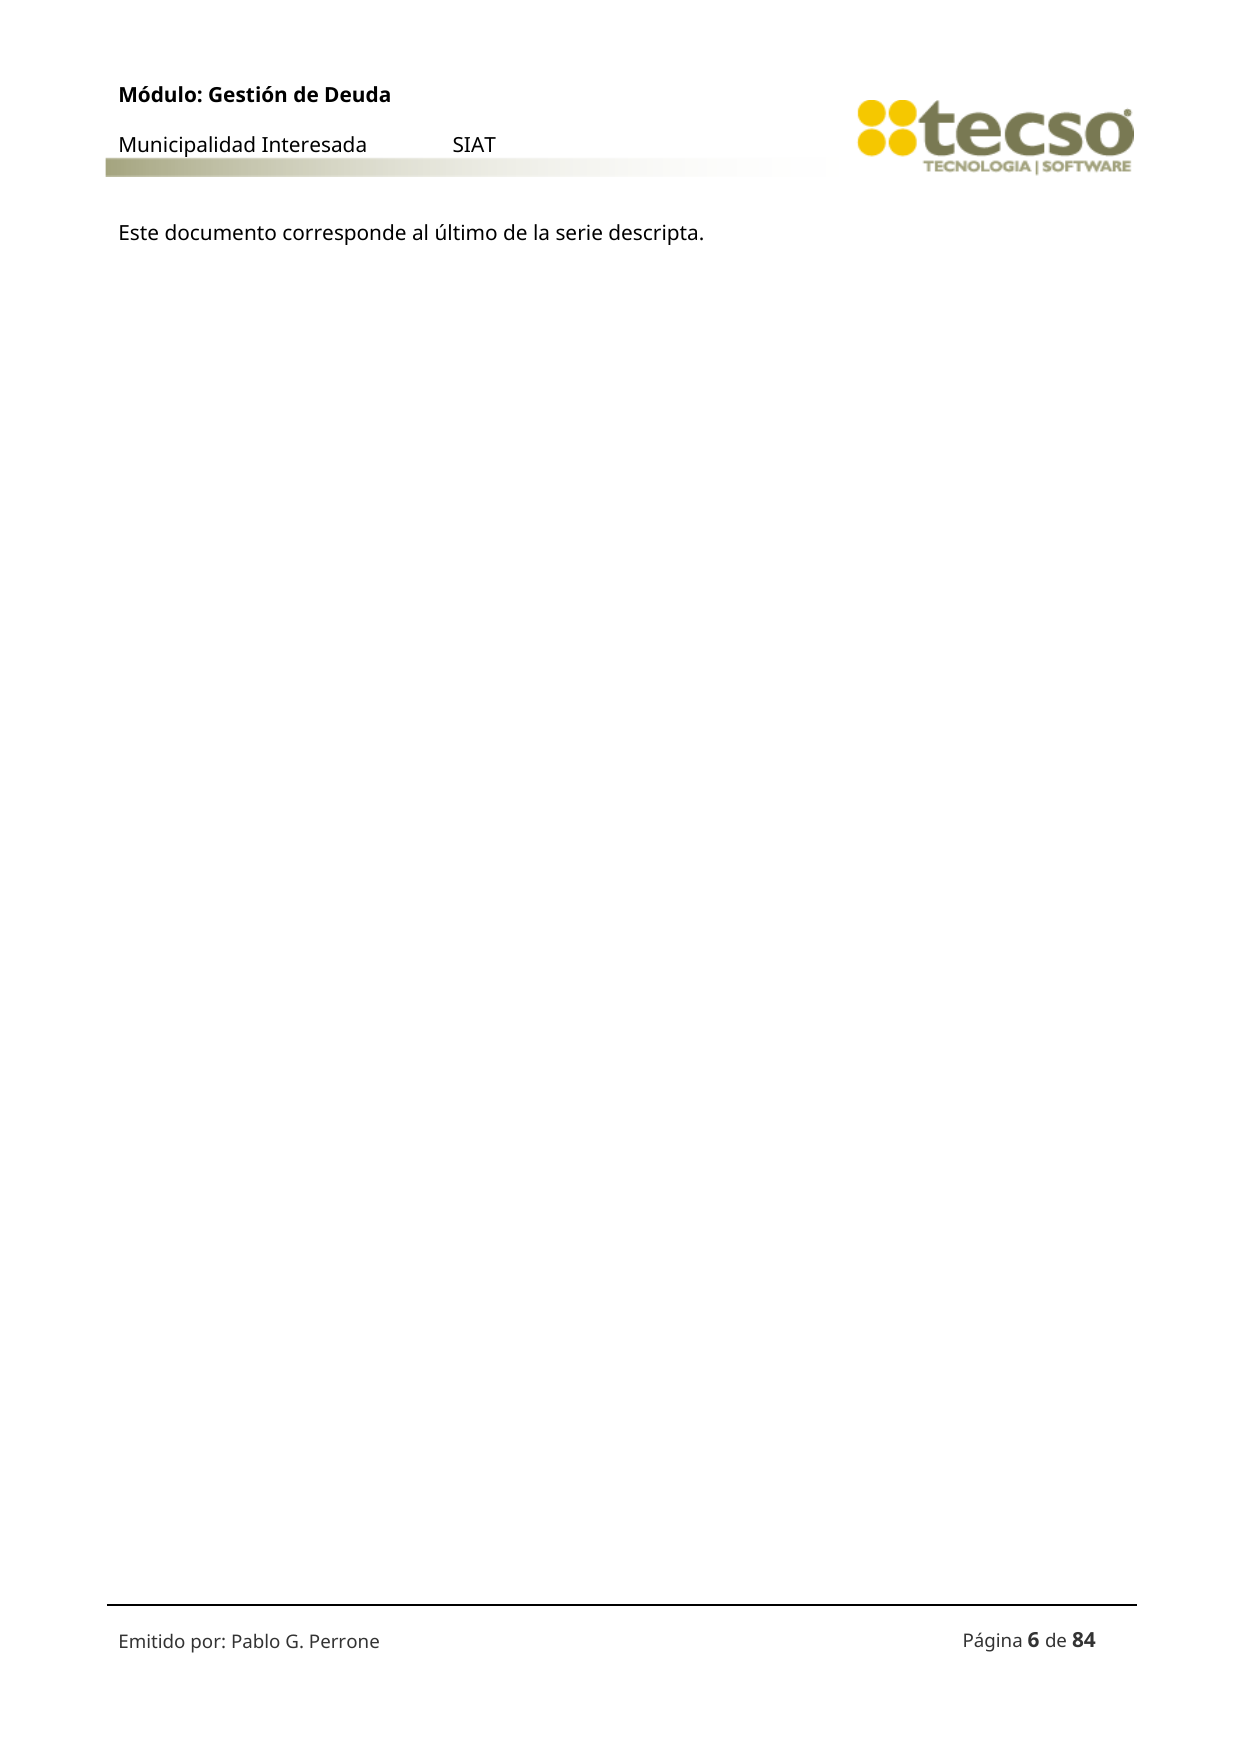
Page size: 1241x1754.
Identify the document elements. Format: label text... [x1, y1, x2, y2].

picture [105, 100, 1134, 177]
text Este documento corresponde al último de la serie descripta. [118, 218, 1122, 246]
